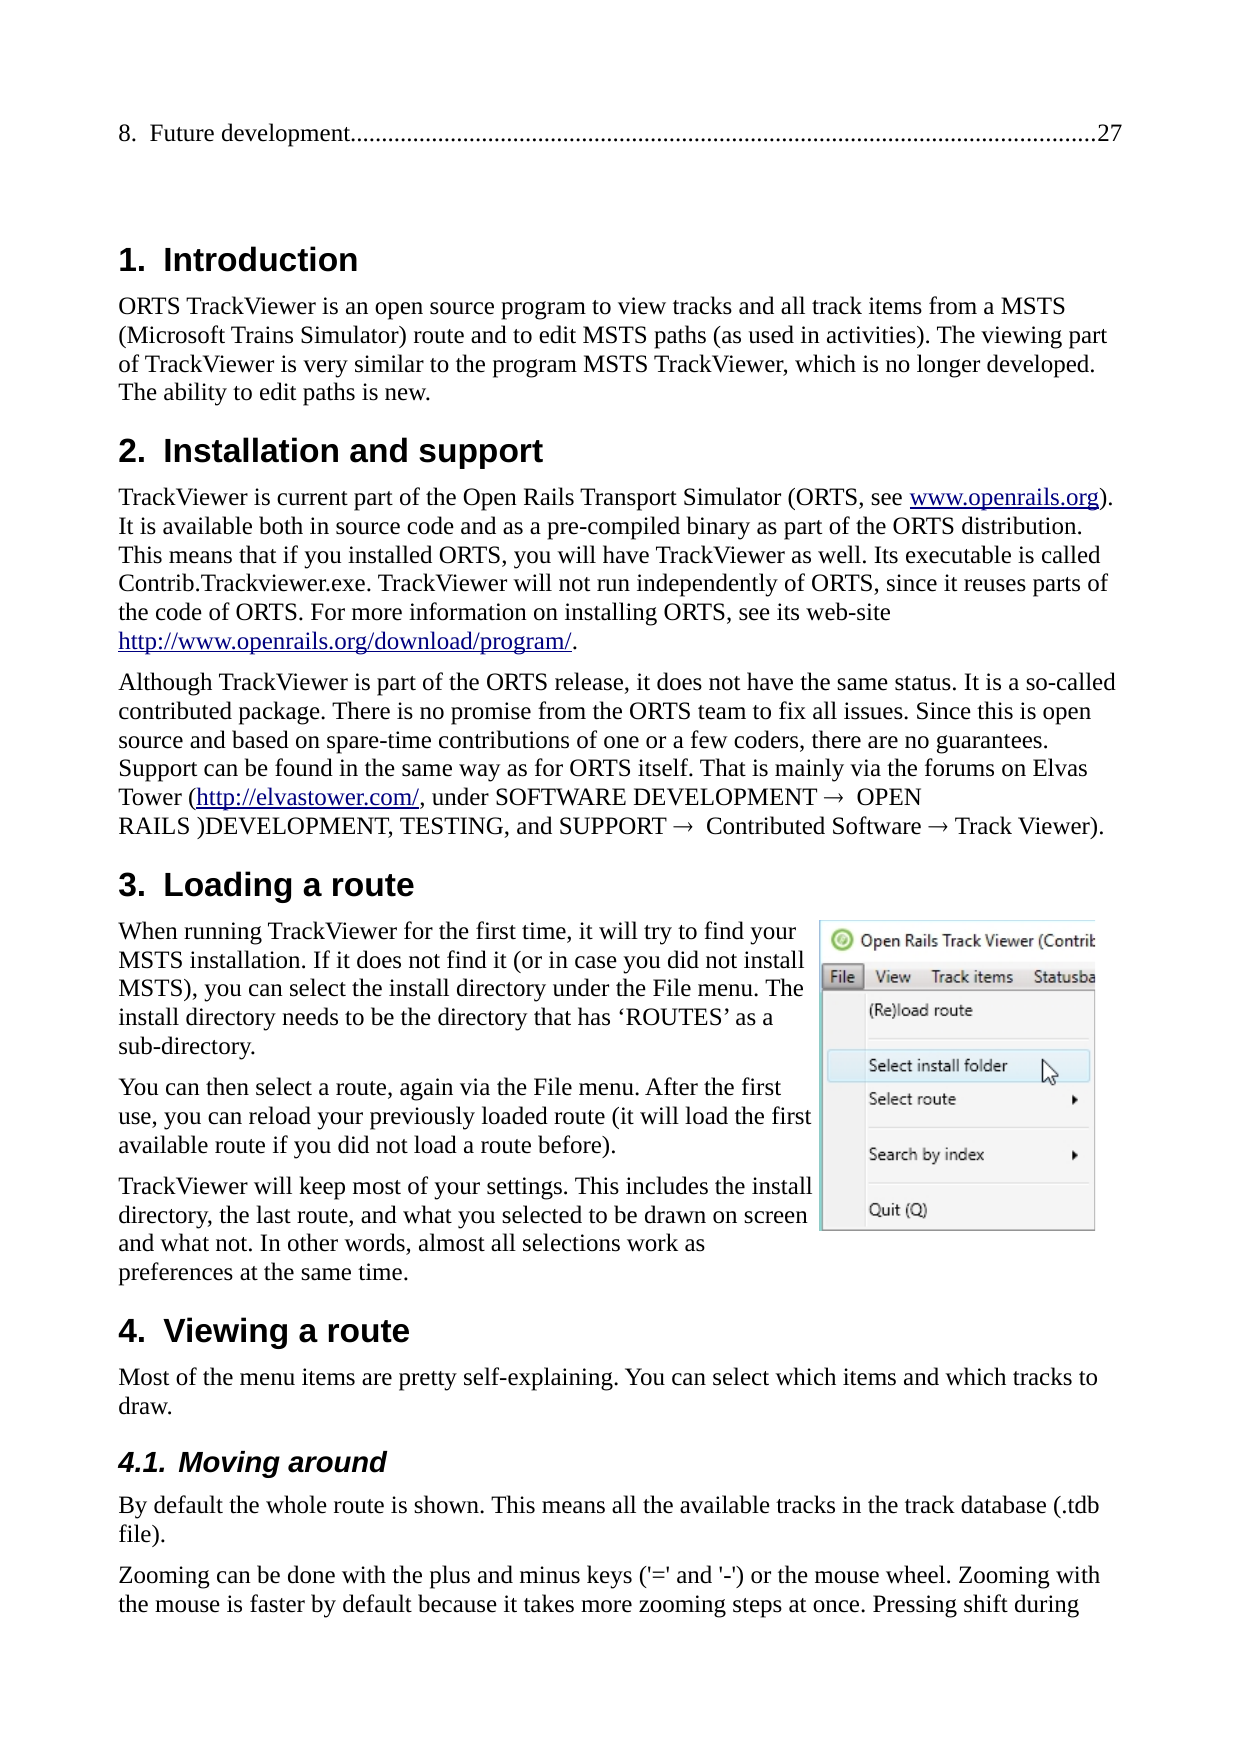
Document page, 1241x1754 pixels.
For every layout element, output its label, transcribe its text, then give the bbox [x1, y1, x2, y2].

text You can then select a route, again via the File menu. After the first use, you can reload your previously loaded route (it will load the first available route if you did not load a route before). [118, 1072, 819, 1158]
subtitle Installation and support [118, 431, 1122, 470]
text Although TrackViewer is part of the ORTS release, it does not have the same status. It is a so-called contributed package. There is no promise from the ORTS team to fix all issues. Since this is open source and based on spare-time contributions of one or a few coders, there are no guarantees. Support can be found in the same way as for ORTS itself. That is mainly via the forums on Elvas Tower (http://elvastower.com/, under SOFTWARE DEVELOPMENT  OPEN RAILS )DEVELOPMENT, TESTING, and SUPPORT  Contributed Software  Track Viewer). [118, 667, 1122, 840]
text When running TrackViewer for the first time, it will try to find your MSTS installation. If it does not find it (or in case you did not install MSTS), you can select the install directory under the File menu. The install directory needs to be the directory that has ‘ROUTES’ as a sub-directory. [118, 916, 1122, 1060]
subtitle Introduction [118, 240, 1122, 279]
text TrackViewer is current part of the Open Rails Transport Simulator (ORTS, see www.openrails.org). It is available both in source code and as a pre-compiled binary as part of the ORTS distribution. This means that if you installed ORTS, you will have TrackViewer as well. Its executable is called Contrib.Trackviewer.exe. TrackViewer will not run independently of ORTS, since it reuses parts of the code of ORTS. For more information on installing ORTS, see its web-site http://www.openrails.org/download/program/. [118, 482, 1122, 655]
text Most of the menu items are pretty self-explaining. You can select which items and which tracks to draw. [118, 1362, 1122, 1419]
text Zooming can be done with the plus and minus keys ('=' and '-') or the mouse wheel. Zooming with the mouse is faster by default because it takes more zooming steps at once. Pressing shift during [118, 1561, 1122, 1618]
text 8. Future development 27 [118, 118, 1122, 147]
subtitle Viewing a route [118, 1311, 1122, 1349]
text By default the whole route is shown. This means all the available tracks in the track database (.tdb file). [118, 1491, 1122, 1548]
subtitle Loading a route [118, 865, 1122, 903]
subtitle Moving around [118, 1444, 1122, 1478]
text ORTS TrackViewer is an open source program to view tracks and all track items from a MSTS (Microsoft Trains Simulator) route and to edit MSTS paths (as used in activities). The viewing part of TrackViewer is very similar to the program MSTS TrackViewer, which is no longer developed. The ability to edit paths is new. [118, 291, 1122, 406]
picture [819, 920, 1096, 1231]
text TrackViewer will keep most of your settings. This includes the install directory, the last route, and what you selected to be drawn on screen and what not. In other words, almost all selections work as preferences at the same time. [118, 1171, 1122, 1286]
